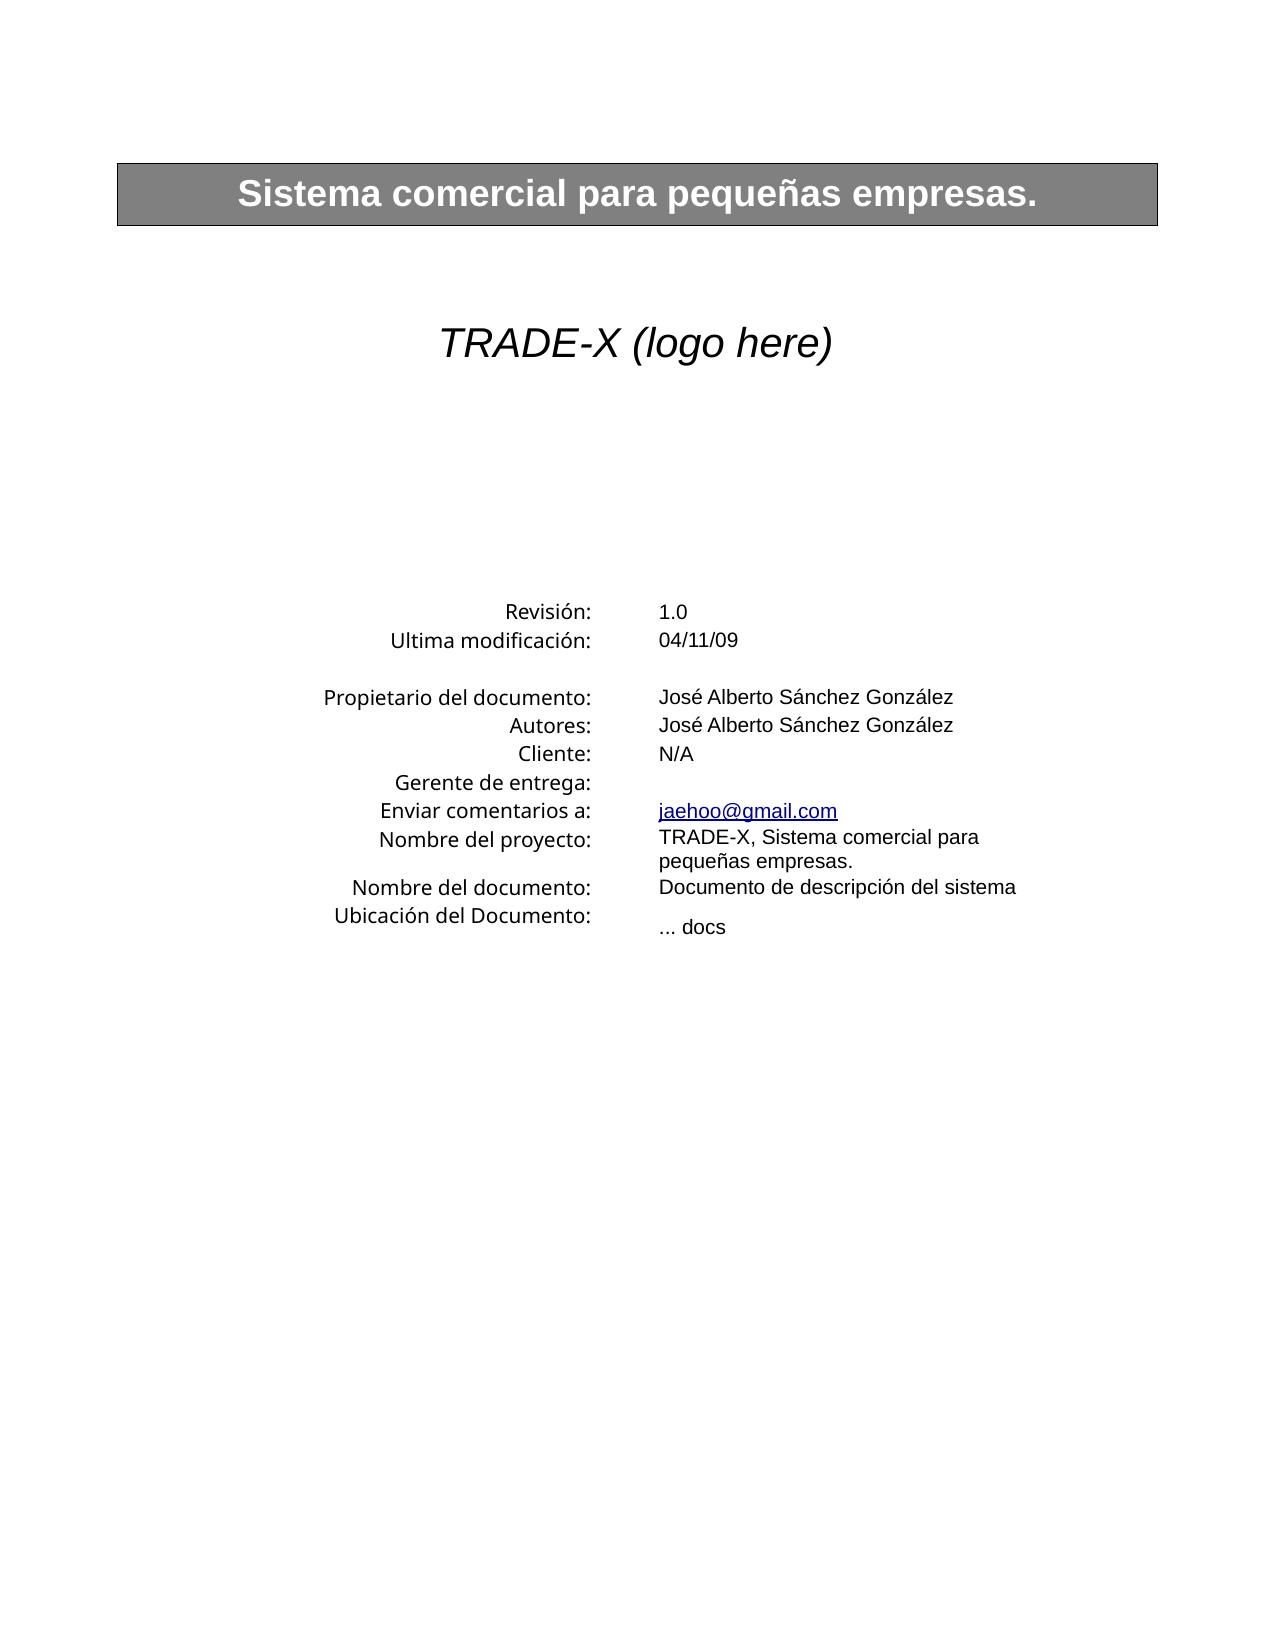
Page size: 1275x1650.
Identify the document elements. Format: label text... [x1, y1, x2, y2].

table_cell [625, 654, 1100, 683]
table_cell Autores: [186, 711, 625, 739]
table_cell N/A [625, 740, 1100, 768]
table_header Revisión: [186, 597, 625, 626]
table_cell José Alberto Sánchez González [625, 683, 1100, 711]
table_header 1.0 [625, 597, 1100, 626]
table_cell Cliente: [186, 740, 625, 768]
table_cell Nombre del documento: [186, 873, 625, 901]
table_cell Propietario del documento: [186, 683, 625, 711]
table_cell jaehoo@gmail.com [625, 796, 1100, 825]
table_cell Documento de descripción del sistema [625, 873, 1100, 901]
table_cell [186, 654, 625, 683]
table_cell José Alberto Sánchez González [625, 711, 1100, 739]
table_cell [625, 768, 1100, 796]
table_cell Nombre del proyecto: [186, 825, 625, 873]
table_cell Ultima modificación: [186, 626, 625, 654]
table_cell Enviar comentarios a: [186, 796, 625, 825]
table_cell TRADE-X, Sistema comercial para pequeñas empresas. [625, 825, 1100, 873]
table_cell Gerente de entrega: [186, 768, 625, 796]
table_cell Ubicación del Documento: [186, 901, 625, 952]
subtitle TRADE-X (logo here) [118, 318, 1157, 366]
table_cell ... docs [625, 901, 1100, 952]
table_cell 04/11/09 [625, 626, 1100, 654]
